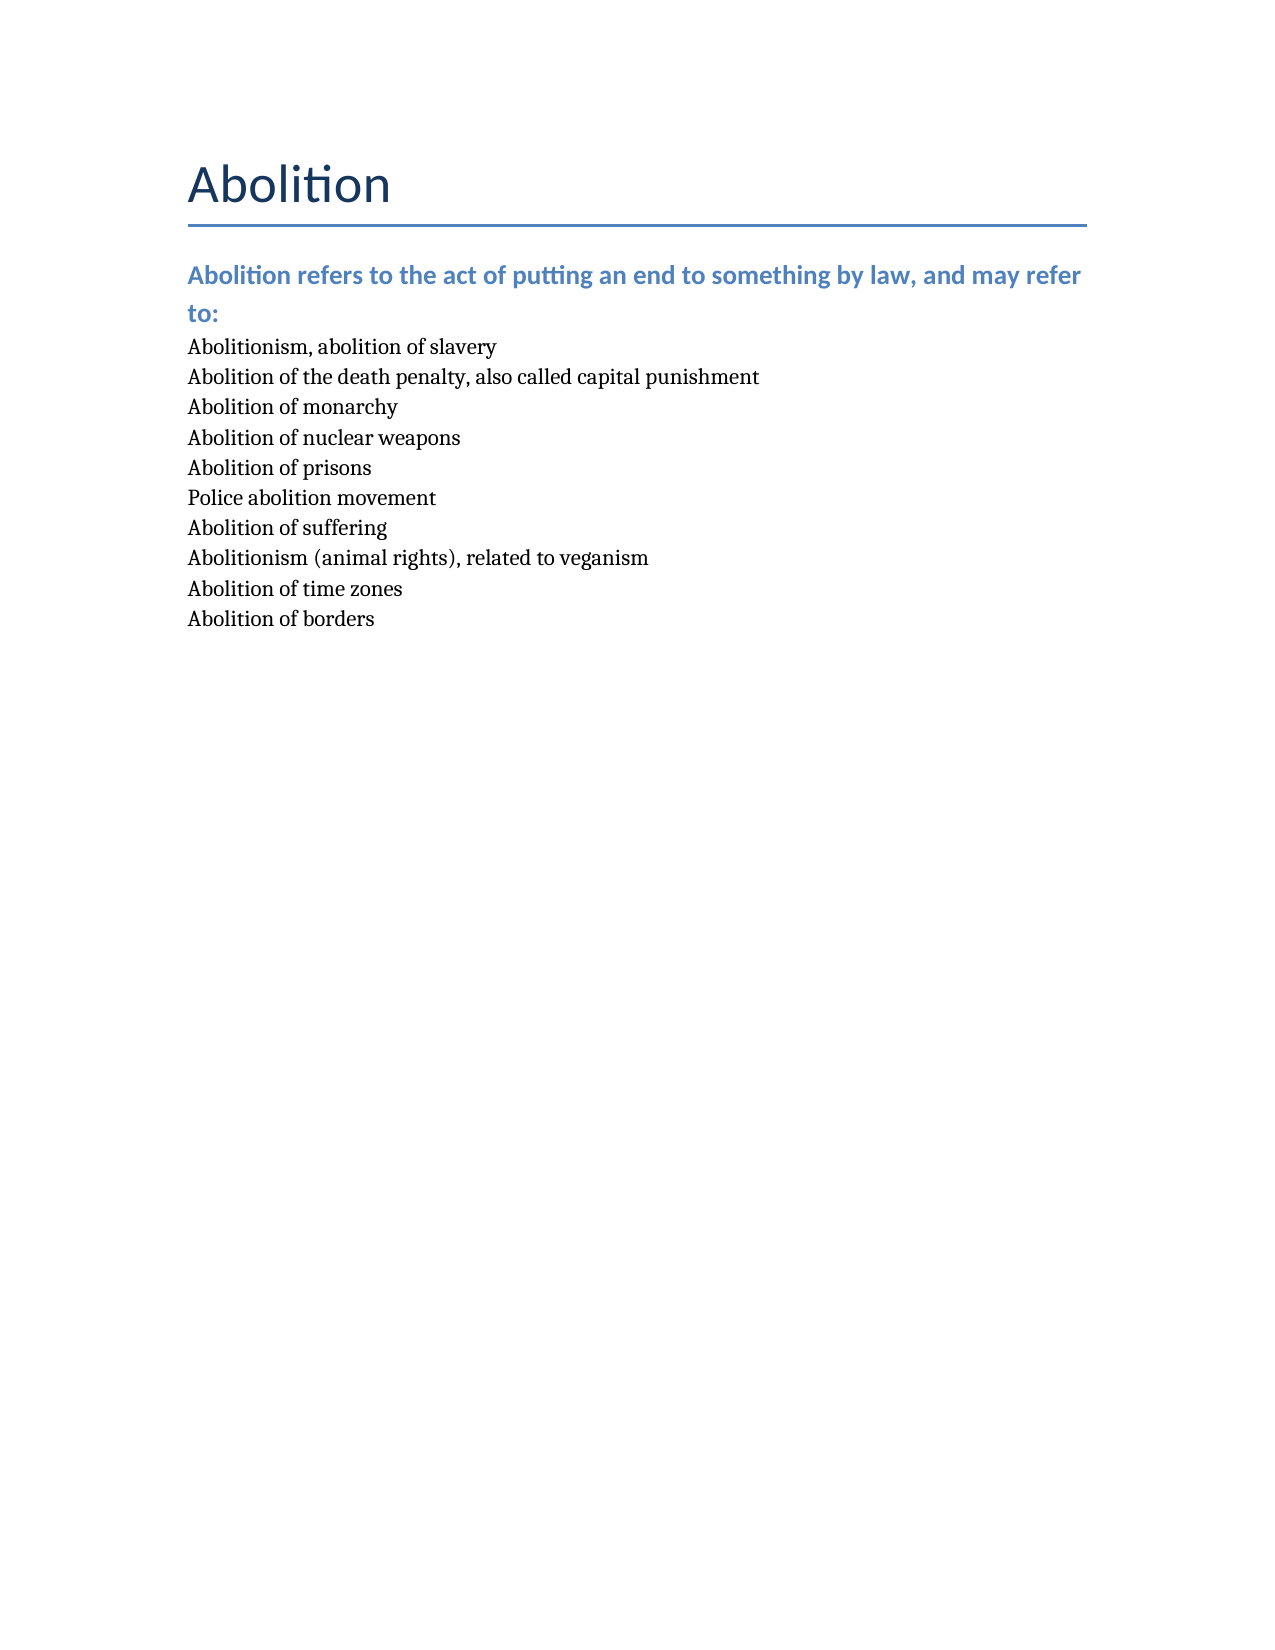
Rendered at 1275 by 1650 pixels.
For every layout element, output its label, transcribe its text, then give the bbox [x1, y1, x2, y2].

title Abolition [187, 150, 1087, 227]
subtitle Abolition refers to the act of putting an end to something by law, and may refer to: [187, 258, 1087, 329]
text Abolitionism, abolition of slavery Abolition of the death penalty, also called capital punishment Abolition of monarchy Abolition of nuclear weapons Abolition of prisons Police abolition movement Abolition of suffering Abolitionism (animal rights), related to veganism Abolition of time zones Abolition of borders [187, 334, 1087, 632]
